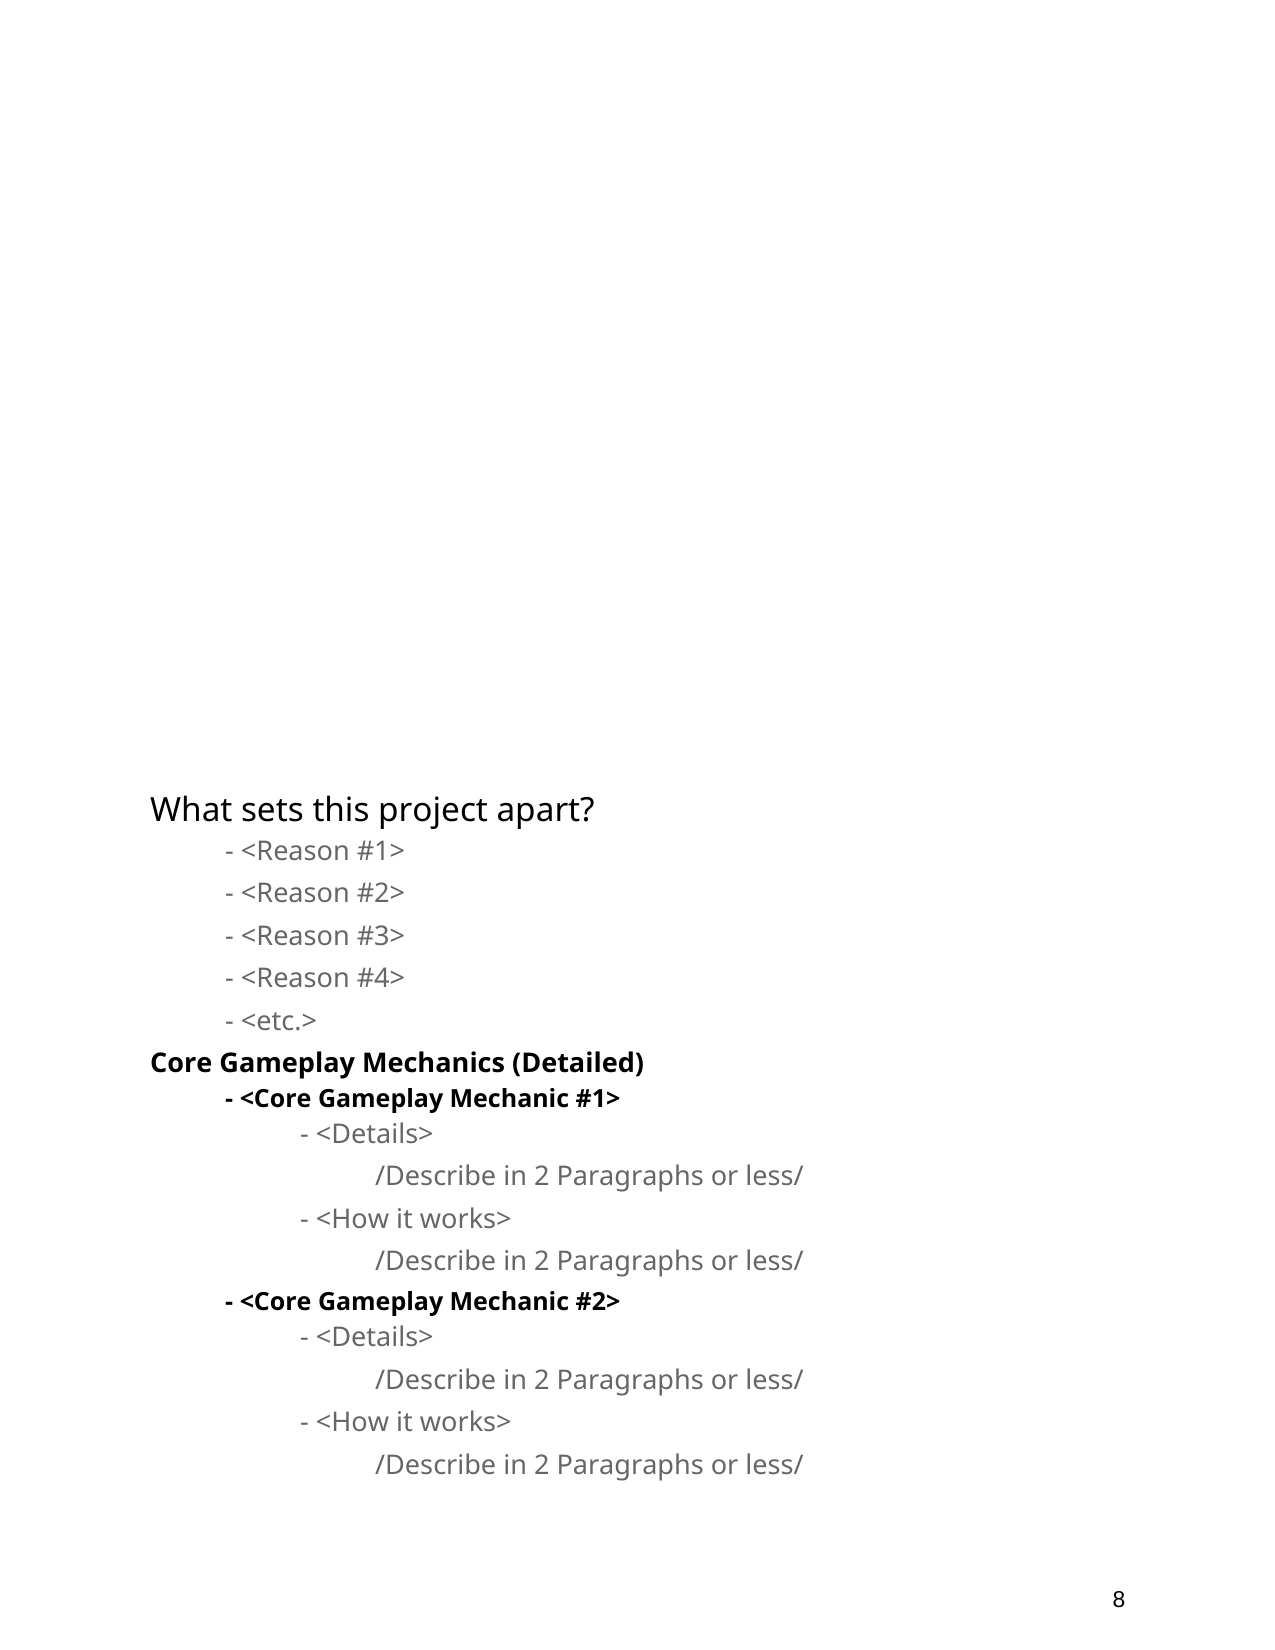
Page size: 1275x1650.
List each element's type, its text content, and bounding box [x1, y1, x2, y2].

text /Describe in 2 Paragraphs or less/ [150, 1241, 1125, 1278]
subtitle What sets this project apart? [150, 786, 1125, 831]
text - <Reason #4> [150, 958, 1125, 995]
subtitle Core Gameplay Mechanics (Detailed) [150, 1043, 1125, 1080]
text - <Details> [150, 1114, 1125, 1151]
text /Describe in 2 Paragraphs or less/ [150, 1360, 1125, 1397]
subtitle - <Core Gameplay Mechanic #2> [150, 1284, 1125, 1318]
text - <Reason #2> [150, 874, 1125, 911]
text /Describe in 2 Paragraphs or less/ [150, 1445, 1125, 1482]
text /Describe in 2 Paragraphs or less/ [150, 1157, 1125, 1193]
text - <How it works> [150, 1199, 1125, 1236]
text - <How it works> [150, 1403, 1125, 1439]
text - <etc.> [150, 1001, 1125, 1038]
text - <Details> [150, 1318, 1125, 1355]
subtitle - <Core Gameplay Mechanic #1> [150, 1080, 1125, 1114]
text - <Reason #3> [150, 916, 1125, 953]
text - <Reason #1> [150, 831, 1125, 868]
